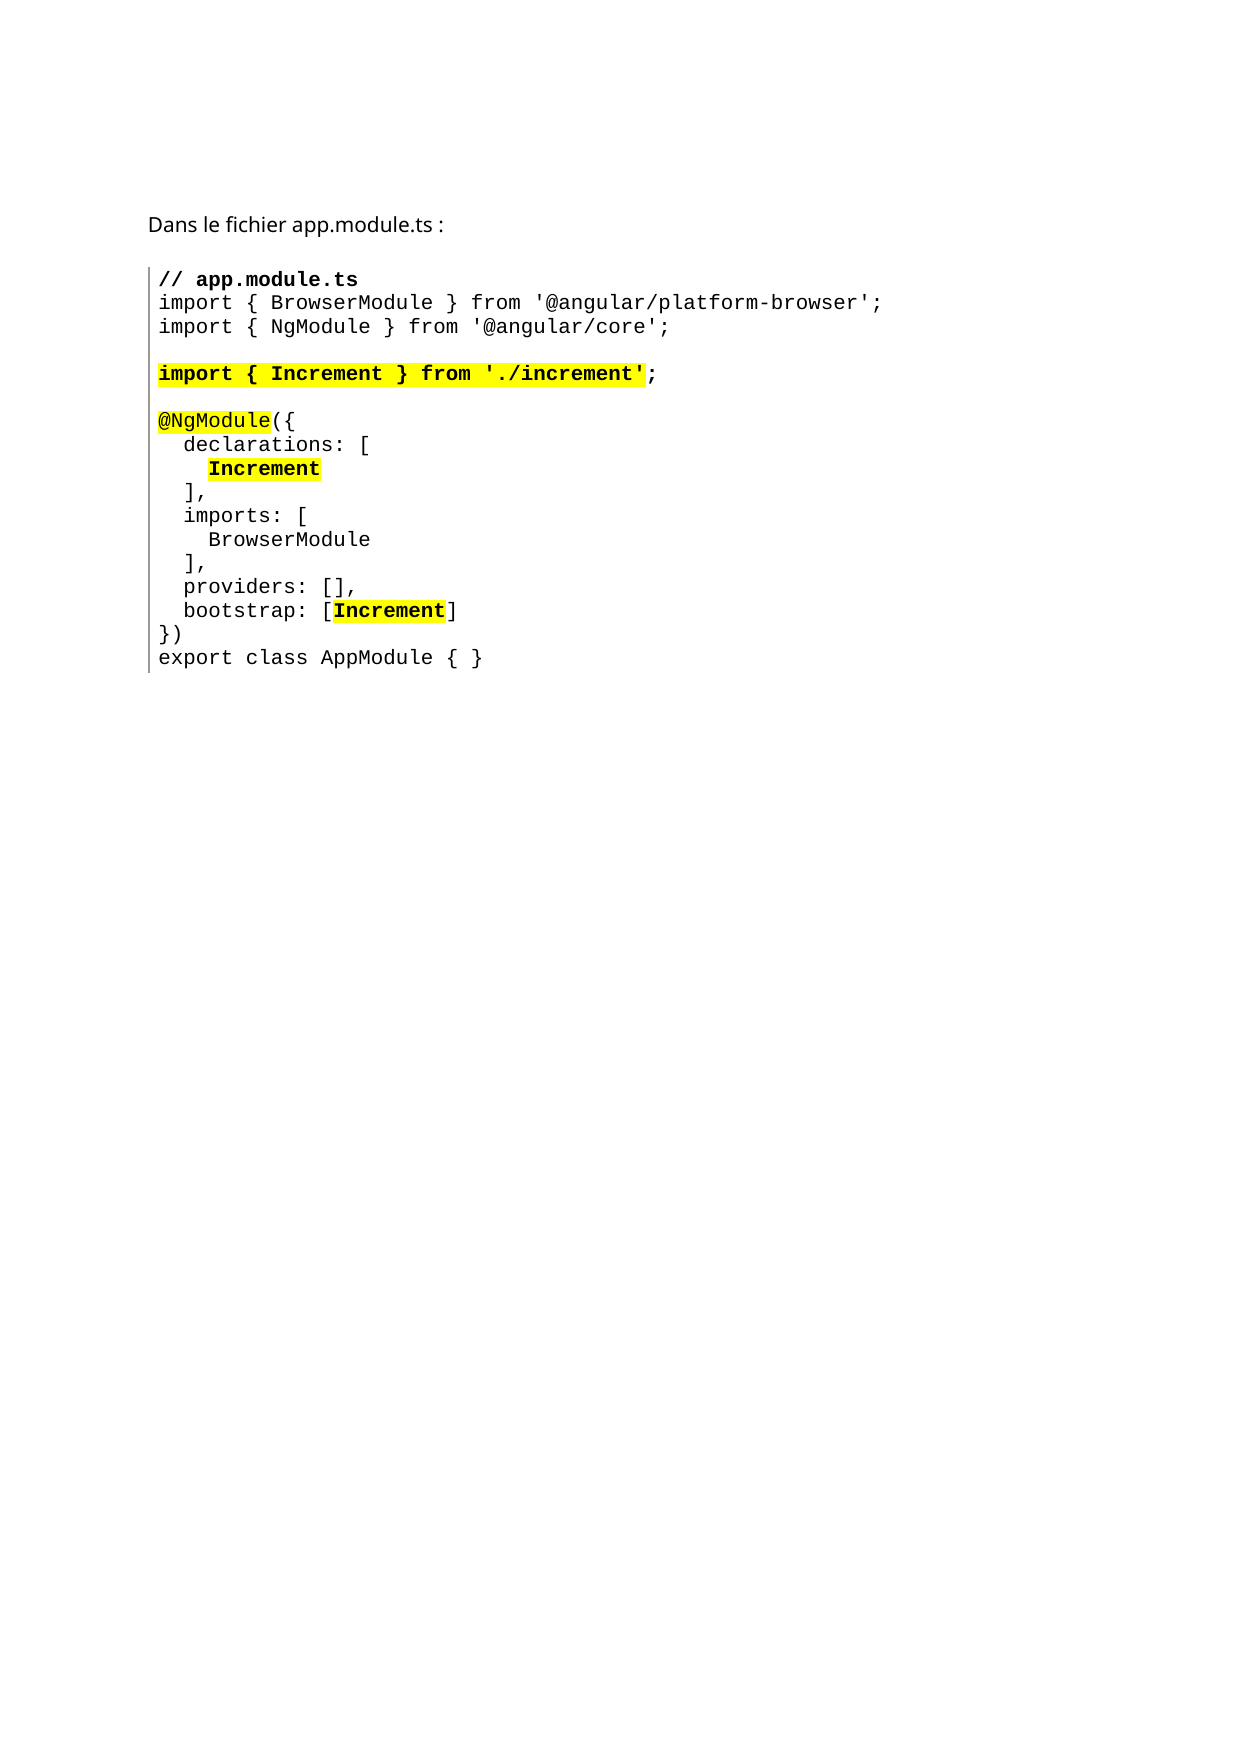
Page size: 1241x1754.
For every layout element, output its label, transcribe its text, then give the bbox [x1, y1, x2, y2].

text imports: [ [150, 505, 1092, 529]
text }) [150, 623, 1092, 647]
text providers: [], [150, 576, 1092, 600]
text ], [150, 552, 1092, 576]
text import { NgModule } from '@angular/core'; [150, 316, 1092, 339]
text Increment [150, 458, 1092, 481]
text bootstrap: [Increment] [150, 600, 1092, 623]
text @NgModule({ [150, 411, 1092, 434]
text import { BrowserModule } from '@angular/platform-browser'; [150, 292, 1092, 316]
text import { Increment } from './increment'; [150, 363, 1092, 387]
text ], [150, 481, 1092, 505]
text declarations: [ [150, 434, 1092, 458]
text export class AppModule { } [150, 647, 1092, 673]
text Dans le fichier app.module.ts : [148, 210, 1092, 238]
text BrowserModule [150, 529, 1092, 552]
text // app.module.ts [150, 267, 1092, 292]
